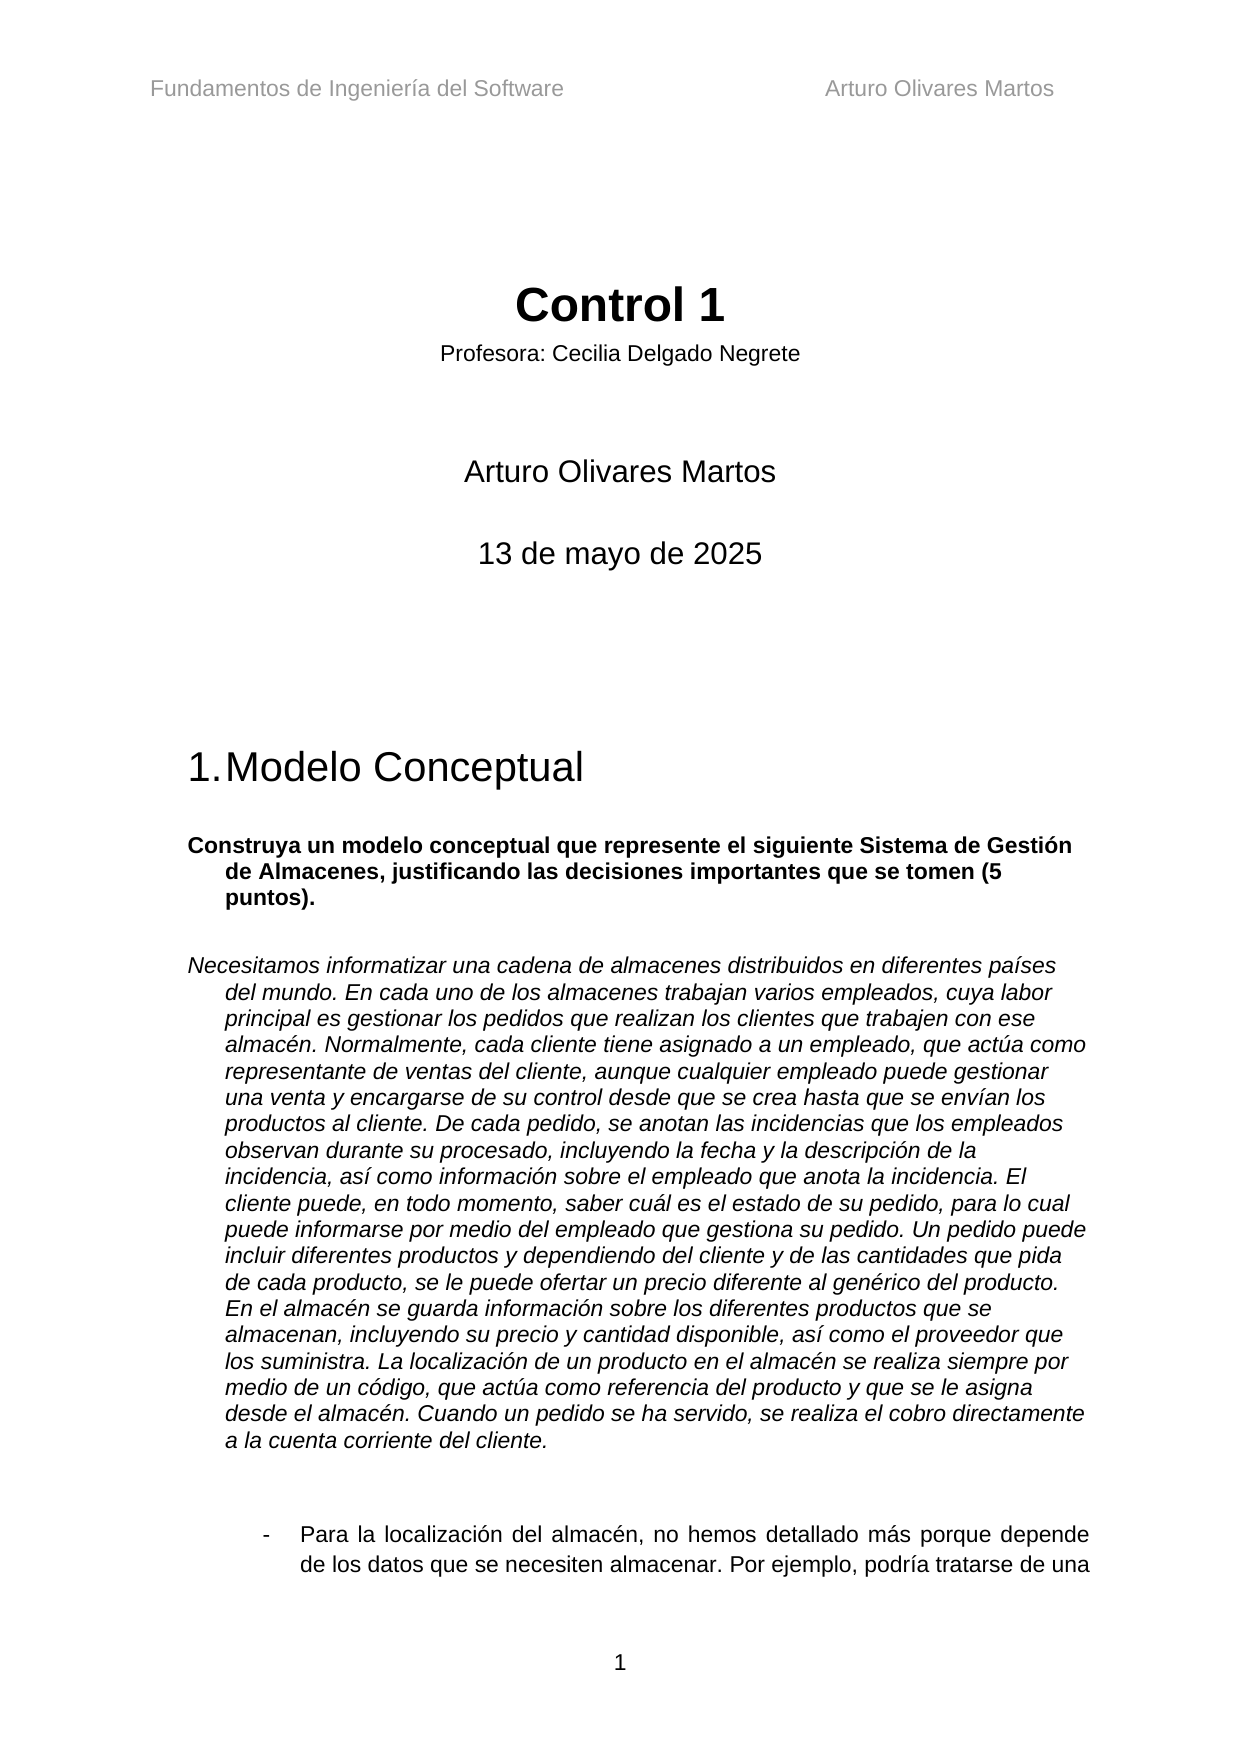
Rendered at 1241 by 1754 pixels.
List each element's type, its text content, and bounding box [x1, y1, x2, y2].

subtitle Modelo Conceptual [187, 742, 1090, 790]
text Construya un modelo conceptual que represente el siguiente Sistema de Gestión de Almacenes, justificando las decisiones importantes que se tomen (5 puntos). [187, 832, 1090, 911]
list Para la localización del almacén, no hemos detallado más porque depende de los datos que se necesiten almacenar. Por ejemplo, podría tratarse de una [262, 1521, 1090, 1578]
title Control 1 [150, 277, 1090, 332]
text Arturo Olivares Martos [150, 453, 1090, 489]
text Profesora: Cecilia Delgado Negrete [150, 340, 1090, 366]
text 13 de mayo de 2025 [150, 535, 1090, 571]
text Necesitamos informatizar una cadena de almacenes distribuidos en diferentes países del mundo. En cada uno de los almacenes trabajan varios empleados, cuya labor principal es gestionar los pedidos que realizan los clientes que trabajen con ese almacén. Normalmente, cada cliente tiene asignado a un empleado, que actúa como representante de ventas del cliente, aunque cualquier empleado puede gestionar una venta y encargarse de su control desde que se crea hasta que se envían los productos al cliente. De cada pedido, se anotan las incidencias que los empleados observan durante su procesado, incluyendo la fecha y la descripción de la incidencia, así como información sobre el empleado que anota la incidencia. El cliente puede, en todo momento, saber cuál es el estado de su pedido, para lo cual puede informarse por medio del empleado que gestiona su pedido. Un pedido puede incluir diferentes productos y dependiendo del cliente y de las cantidades que pida de cada producto, se le puede ofertar un precio diferente al genérico del producto. En el almacén se guarda información sobre los diferentes productos que se almacenan, incluyendo su precio y cantidad disponible, así como el proveedor que los suministra. La localización de un producto en el almacén se realiza siempre por medio de un código, que actúa como referencia del producto y que se le asigna desde el almacén. Cuando un pedido se ha servido, se realiza el cobro directamente a la cuenta corriente del cliente. [187, 952, 1090, 1453]
